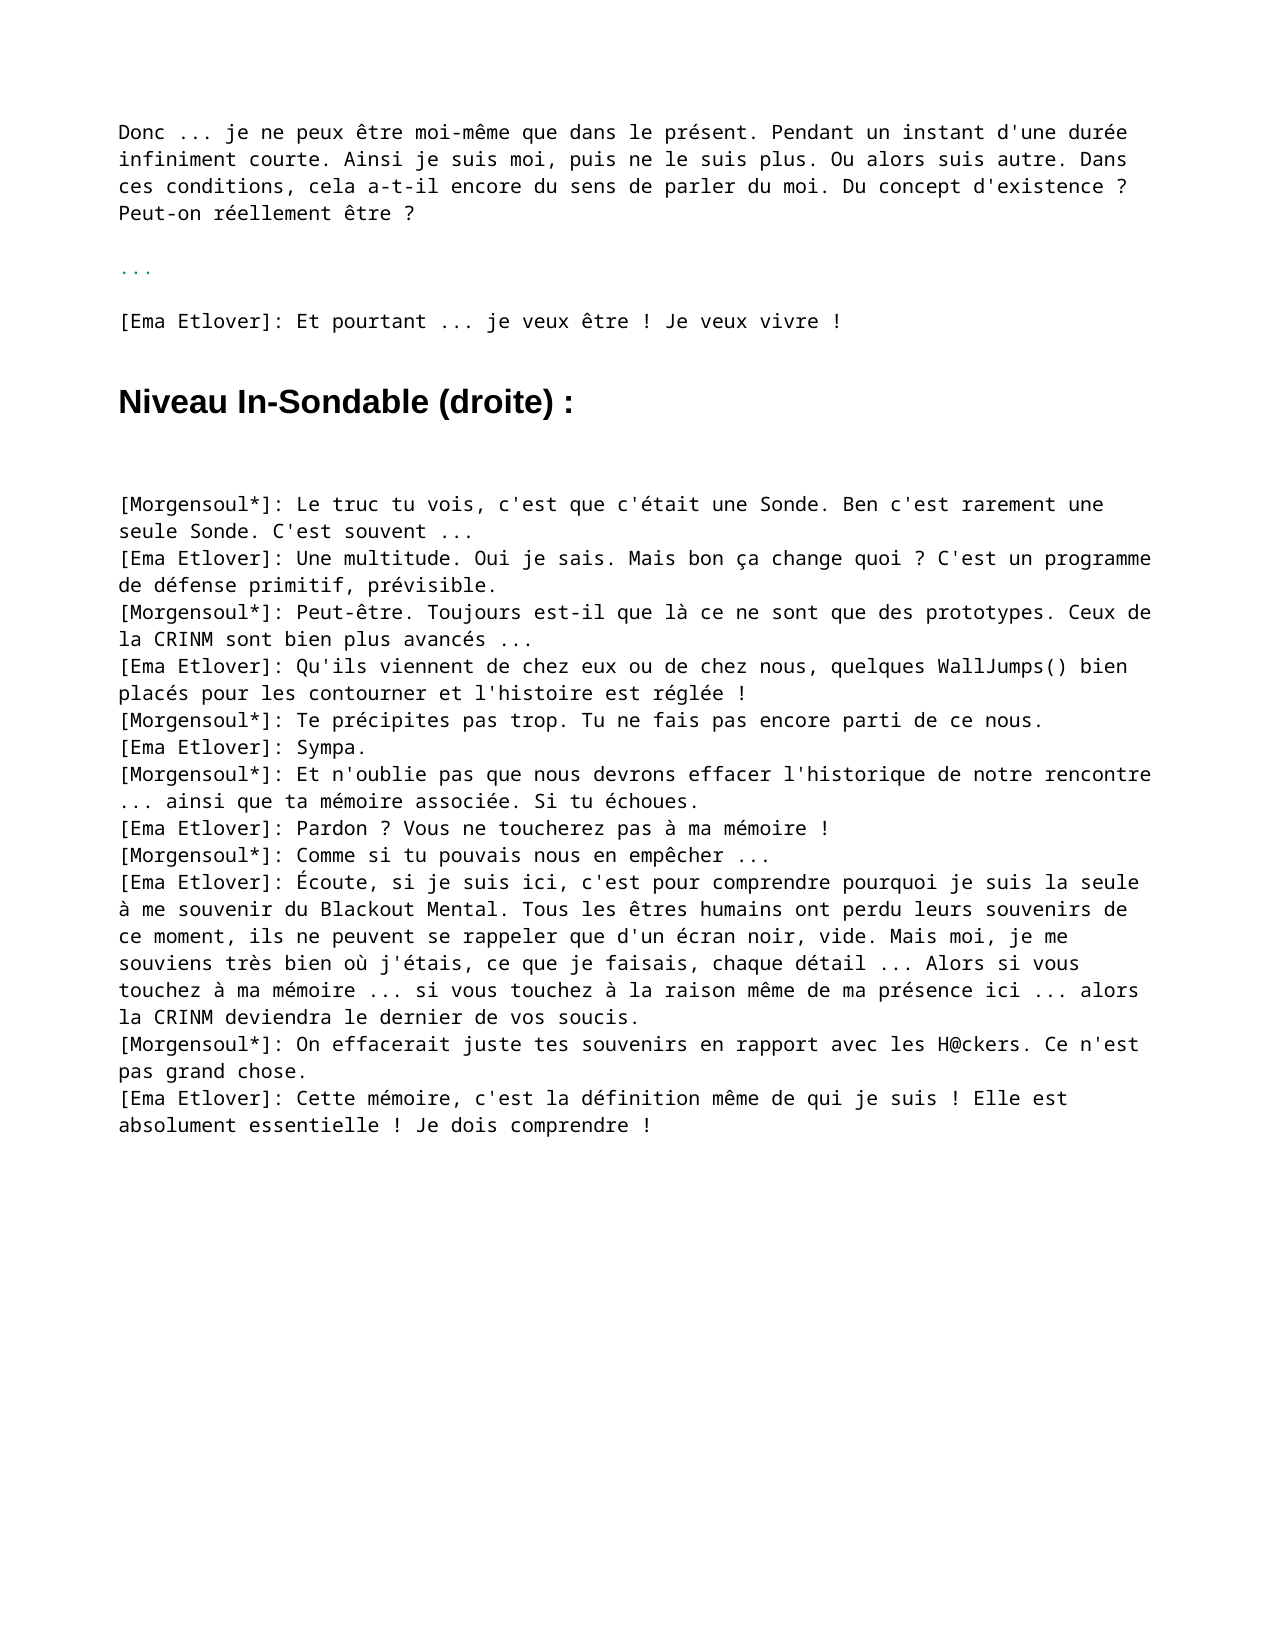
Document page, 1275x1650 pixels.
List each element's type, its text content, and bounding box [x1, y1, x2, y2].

text [Ema Etlover]: Sympa. [118, 733, 1157, 760]
text [Ema Etlover]: Cette mémoire, c'est la définition même de qui je suis ! Elle est absolument essentielle ! Je dois comprendre ! [118, 1084, 1157, 1138]
text [Morgensoul*]: Comme si tu pouvais nous en empêcher ... [118, 841, 1157, 868]
text [Ema Etlover]: Une multitude. Oui je sais. Mais bon ça change quoi ? C'est un programme de défense primitif, prévisible. [118, 544, 1157, 598]
text [Morgensoul*]: Peut-être. Toujours est-il que là ce ne sont que des prototypes. Ceux de la CRINM sont bien plus avancés ... [118, 598, 1157, 652]
subtitle Niveau In-Sondable (droite) : [118, 382, 1157, 420]
text [Ema Etlover]: Écoute, si je suis ici, c'est pour comprendre pourquoi je suis la seule à me souvenir du Blackout Mental. Tous les êtres humains ont perdu leurs souvenirs de ce moment, ils ne peuvent se rappeler que d'un écran noir, vide. Mais moi, je me souviens très bien où j'étais, ce que je faisais, chaque détail ... Alors si vous touchez à ma mémoire ... si vous touchez à la raison même de ma présence ici ... alors la CRINM deviendra le dernier de vos soucis. [118, 868, 1157, 1030]
text [Morgensoul*]: Le truc tu vois, c'est que c'était une Sonde. Ben c'est rarement une seule Sonde. C'est souvent ... [118, 490, 1157, 544]
text [Morgensoul*]: Et n'oublie pas que nous devrons effacer l'historique de notre rencontre ... ainsi que ta mémoire associée. Si tu échoues. [118, 760, 1157, 814]
text [Ema Etlover]: Pardon ? Vous ne toucherez pas à ma mémoire ! [118, 814, 1157, 841]
text ... [118, 253, 1157, 280]
text [Morgensoul*]: On effacerait juste tes souvenirs en rapport avec les H@ckers. Ce n'est pas grand chose. [118, 1030, 1157, 1084]
text [Ema Etlover]: Qu'ils viennent de chez eux ou de chez nous, quelques WallJumps() bien placés pour les contourner et l'histoire est réglée ! [118, 652, 1157, 706]
text [Morgensoul*]: Te précipites pas trop. Tu ne fais pas encore parti de ce nous. [118, 706, 1157, 733]
text [Ema Etlover]: Et pourtant ... je veux être ! Je veux vivre ! [118, 307, 1157, 334]
text Donc ... je ne peux être moi-même que dans le présent. Pendant un instant d'une durée infiniment courte. Ainsi je suis moi, puis ne le suis plus. Ou alors suis autre. Dans ces conditions, cela a-t-il encore du sens de parler du moi. Du concept d'existence ? Peut-on réellement être ? [118, 118, 1157, 226]
